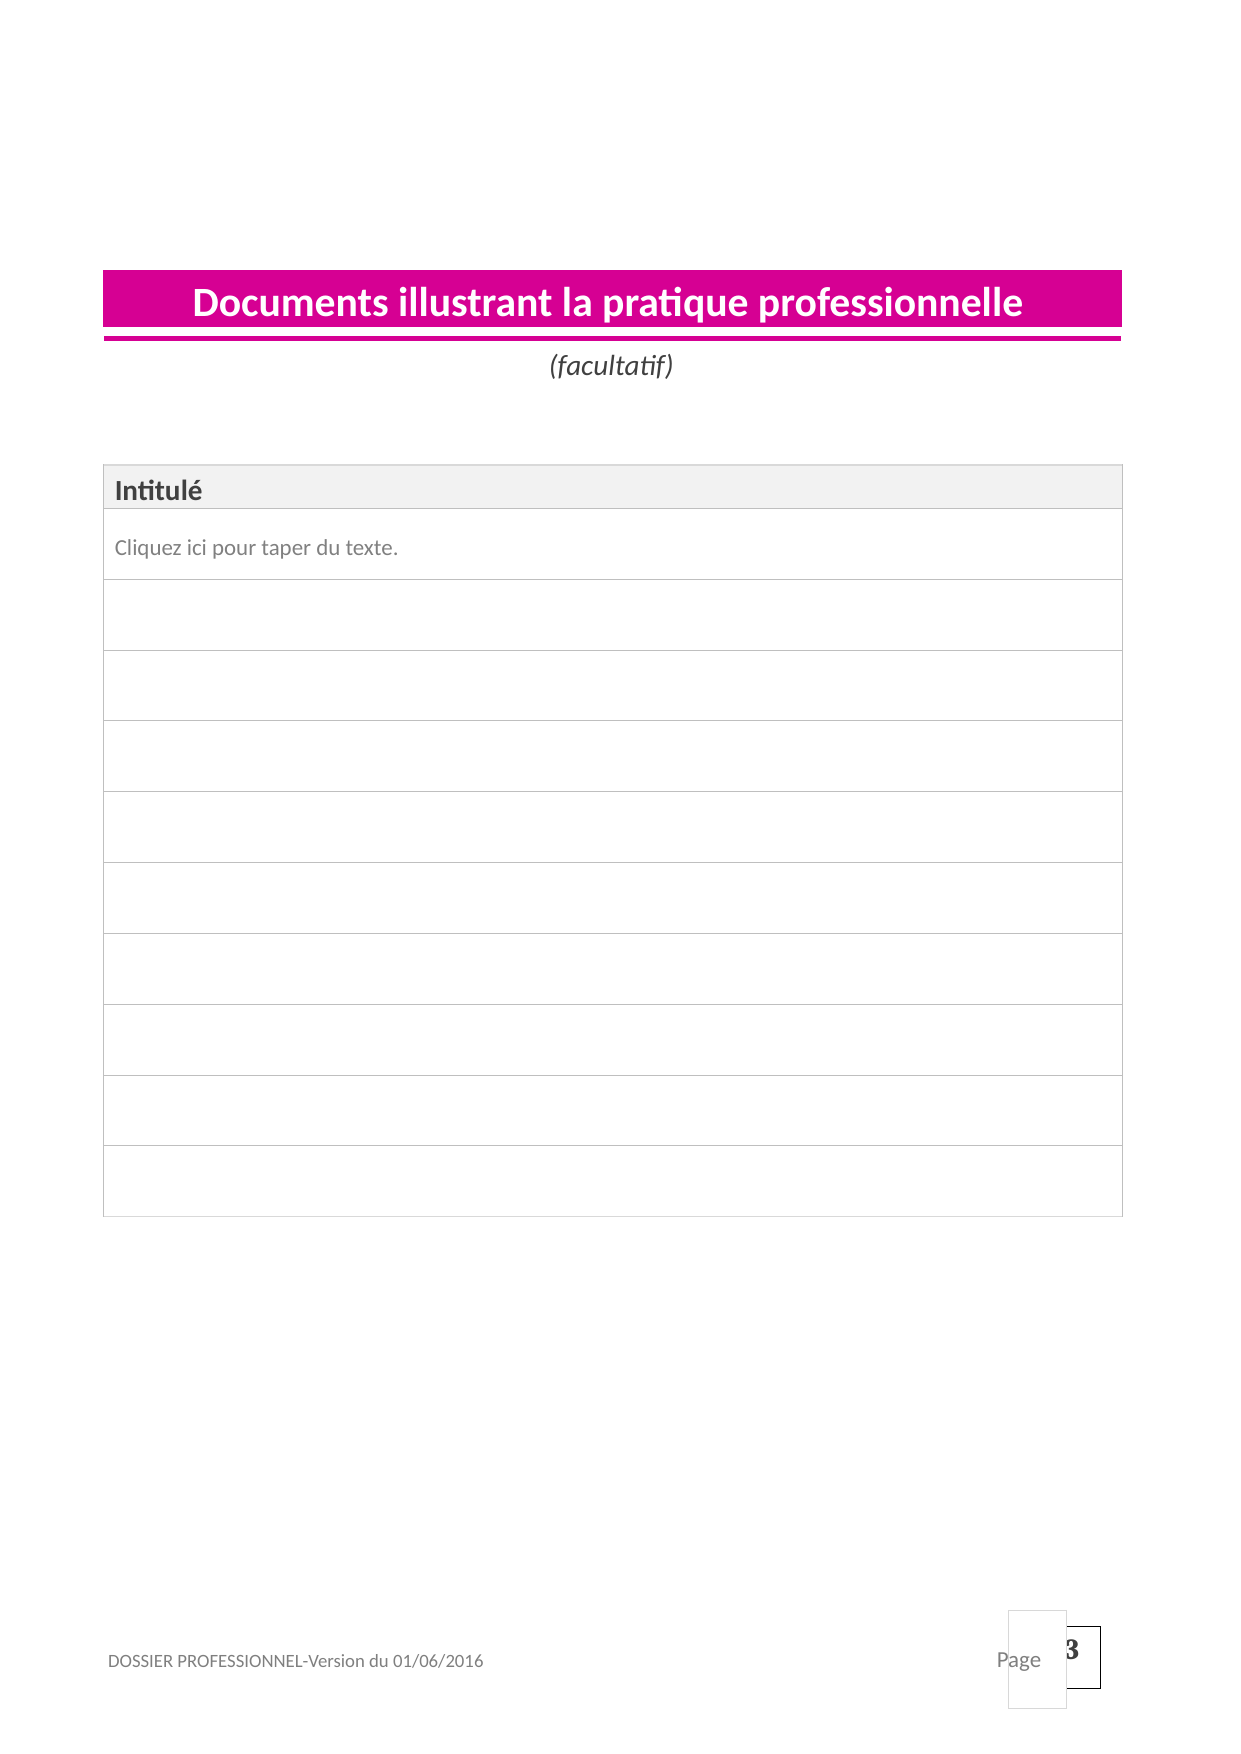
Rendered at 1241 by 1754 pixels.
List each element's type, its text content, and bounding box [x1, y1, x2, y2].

table_cell [104, 721, 1122, 791]
table_cell [104, 1005, 1122, 1074]
table_cell [104, 1146, 1122, 1216]
table_cell [104, 792, 1122, 862]
table_cell [104, 934, 1122, 1004]
table_header Documents illustrant la pratique professionnelle [103, 270, 1122, 327]
table_cell [104, 651, 1122, 720]
table_cell [103, 327, 1122, 336]
table_cell (facultatif) [103, 336, 1122, 464]
table_cell [104, 863, 1122, 933]
table_cell Cliquez ici pour taper du texte. [104, 509, 1122, 579]
table_cell [104, 580, 1122, 649]
table_cell Intitulé [104, 466, 1122, 508]
table_cell [104, 1076, 1122, 1145]
